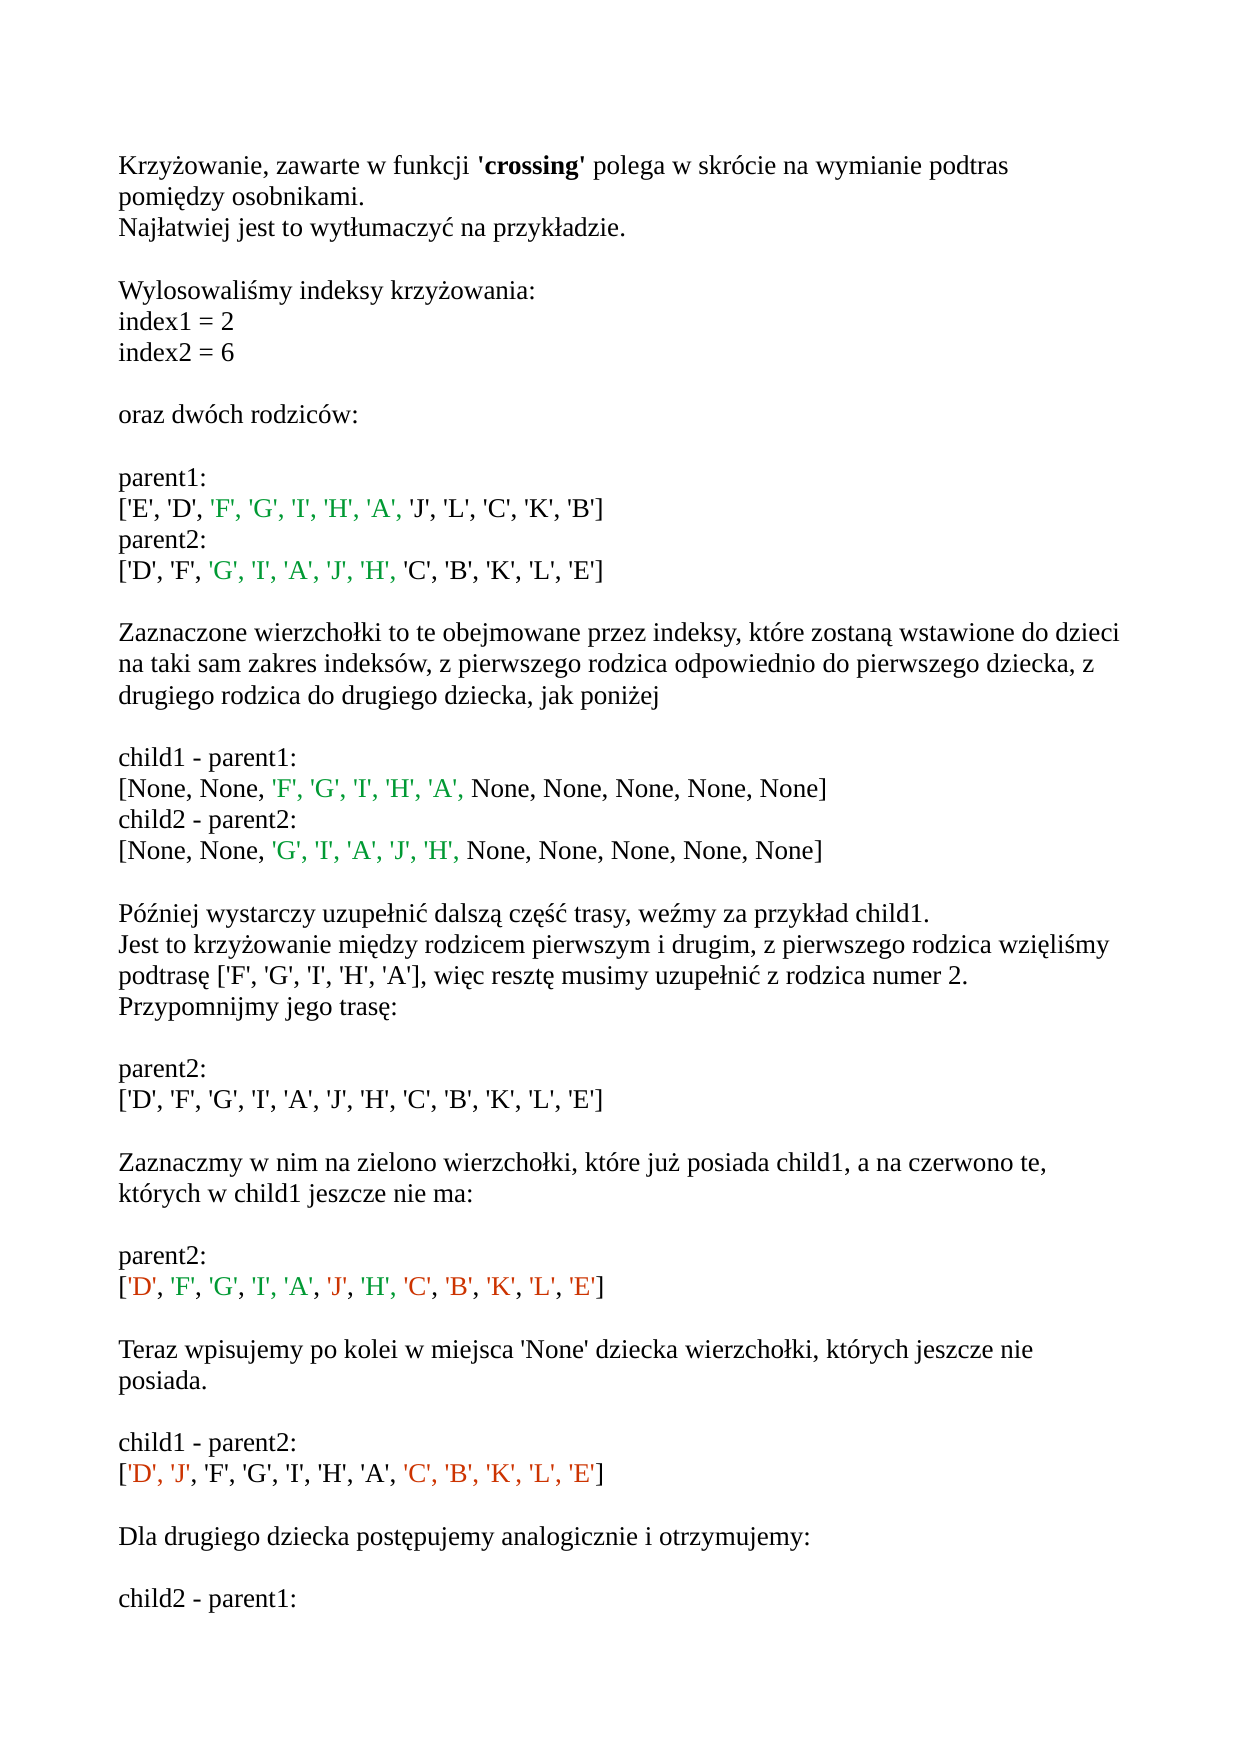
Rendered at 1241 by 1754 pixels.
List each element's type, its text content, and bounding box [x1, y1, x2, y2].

text oraz dwóch rodziców: [118, 398, 1122, 429]
text Zaznaczmy w nim na zielono wierzchołki, które już posiada child1, a na czerwono te, których w child1 jeszcze nie ma: [118, 1146, 1122, 1208]
text Krzyżowanie, zawarte w funkcji 'crossing' polega w skrócie na wymianie podtras pomiędzy osobnikami. [118, 149, 1122, 212]
text [None, None, 'G', 'I', 'A', 'J', 'H', None, None, None, None, None] [118, 834, 1122, 866]
text child2 - parent1: [118, 1582, 1122, 1613]
text parent2: [118, 523, 1122, 554]
text index2 = 6 [118, 336, 1122, 367]
text Przypomnijmy jego trasę: [118, 990, 1122, 1021]
text Później wystarczy uzupełnić dalszą część trasy, weźmy za przykład child1. [118, 897, 1122, 928]
text ['D', 'F', 'G', 'I', 'A', 'J', 'H', 'C', 'B', 'K', 'L', 'E'] [118, 1271, 1122, 1302]
text Najłatwiej jest to wytłumaczyć na przykładzie. [118, 212, 1122, 243]
text child1 - parent1: [118, 741, 1122, 772]
text parent2: [118, 1239, 1122, 1271]
text [None, None, 'F', 'G', 'I', 'H', 'A', None, None, None, None, None] [118, 772, 1122, 803]
text parent1: [118, 461, 1122, 492]
text Dla drugiego dziecka postępujemy analogicznie i otrzymujemy: [118, 1520, 1122, 1551]
text ['E', 'D', 'F', 'G', 'I', 'H', 'A', 'J', 'L', 'C', 'K', 'B'] [118, 492, 1122, 523]
text ['D', 'F', 'G', 'I', 'A', 'J', 'H', 'C', 'B', 'K', 'L', 'E'] [118, 554, 1122, 585]
text Teraz wpisujemy po kolei w miejsca 'None' dziecka wierzchołki, których jeszcze nie posiada. [118, 1333, 1122, 1395]
text index1 = 2 [118, 305, 1122, 336]
text ['D', 'F', 'G', 'I', 'A', 'J', 'H', 'C', 'B', 'K', 'L', 'E'] [118, 1084, 1122, 1115]
text Zaznaczone wierzchołki to te obejmowane przez indeksy, które zostaną wstawione do dzieci na taki sam zakres indeksów, z pierwszego rodzica odpowiednio do pierwszego dziecka, z drugiego rodzica do drugiego dziecka, jak poniżej [118, 616, 1122, 710]
text parent2: [118, 1052, 1122, 1084]
text child1 - parent2: [118, 1426, 1122, 1457]
text ['D', 'J', 'F', 'G', 'I', 'H', 'A', 'C', 'B', 'K', 'L', 'E'] [118, 1457, 1122, 1488]
text Wylosowaliśmy indeksy krzyżowania: [118, 274, 1122, 305]
text child2 - parent2: [118, 803, 1122, 834]
text Jest to krzyżowanie między rodzicem pierwszym i drugim, z pierwszego rodzica wzięliśmy podtrasę ['F', 'G', 'I', 'H', 'A'], więc resztę musimy uzupełnić z rodzica numer 2. [118, 928, 1122, 990]
